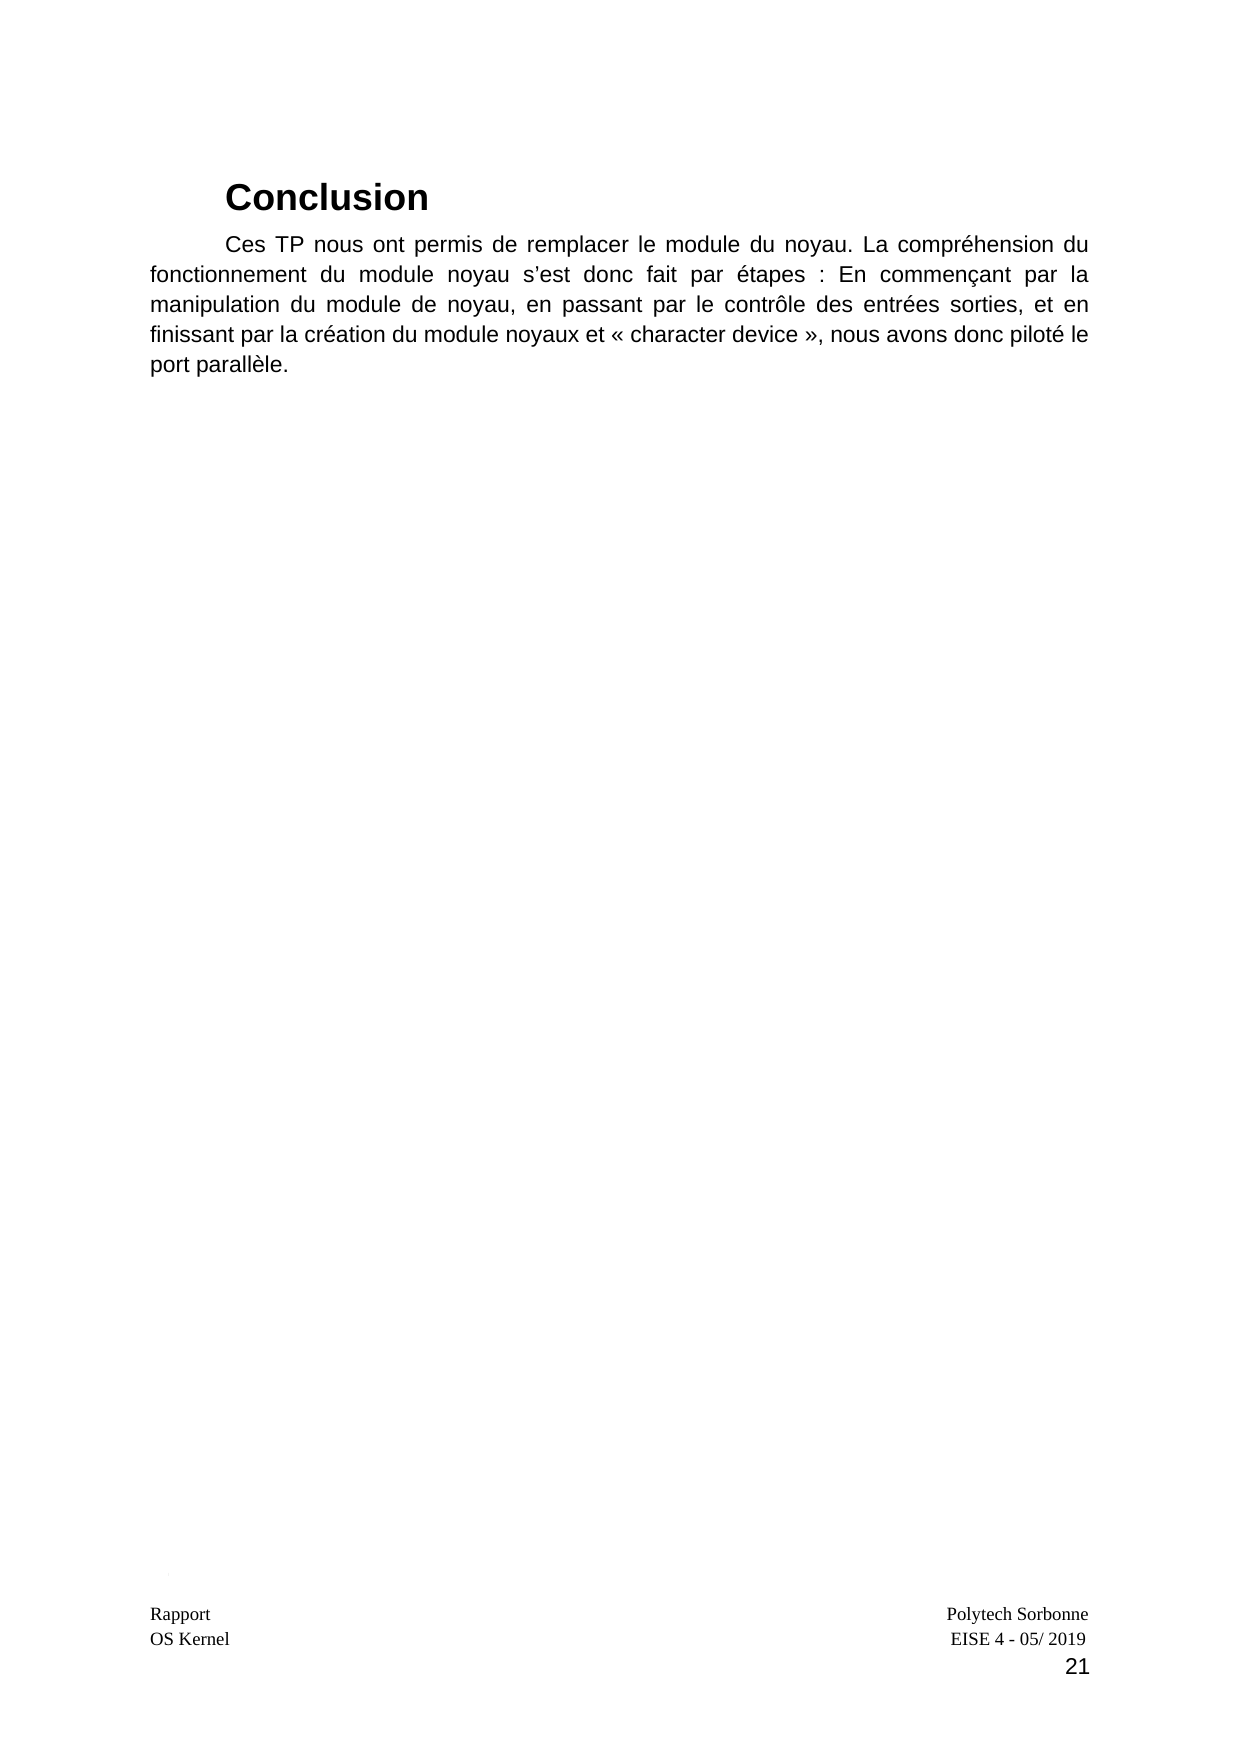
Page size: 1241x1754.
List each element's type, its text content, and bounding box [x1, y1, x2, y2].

subtitle Conclusion [150, 175, 1090, 218]
list Ces TP nous ont permis de remplacer le module du noyau. La compréhension du fonctionnement du module noyau s’est donc fait par étapes : En commençant par la manipulation du module de noyau, en passant par le contrôle des entrées sorties, et en finissant par la création du module noyaux et « character device », nous avons donc piloté le port parallèle. [150, 231, 1090, 378]
